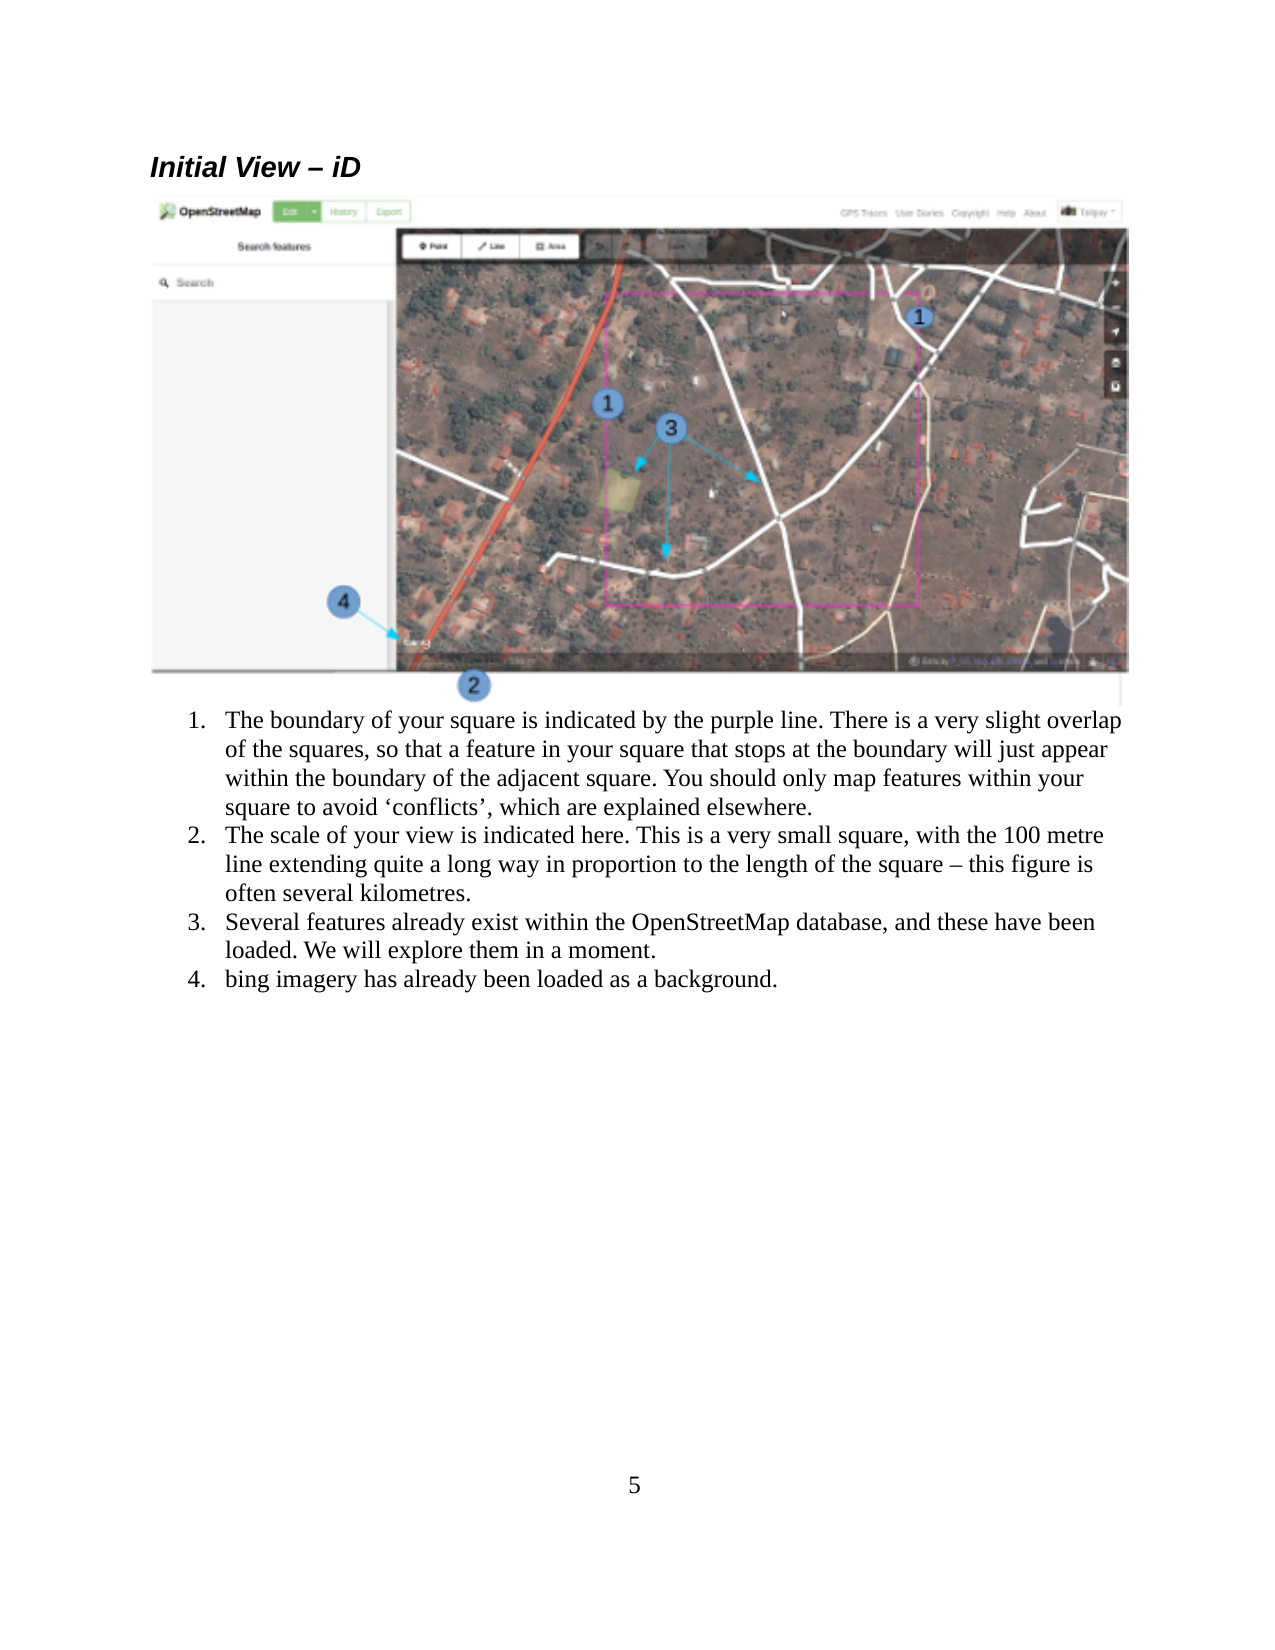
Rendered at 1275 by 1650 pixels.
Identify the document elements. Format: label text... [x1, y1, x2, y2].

list Several features already exist within the OpenStreetMap database, and these have been loaded. We will explore them in a moment. [187, 907, 1125, 964]
list The boundary of your square is indicated by the purple line. There is a very slight overlap of the squares, so that a feature in your square that stops at the boundary will just appear within the boundary of the adjacent square. You should only map features within your square to avoid ‘conflicts’, which are explained elsewhere. [187, 706, 1125, 820]
list bing imagery has already been loaded as a background. [187, 964, 1125, 993]
subtitle Initial View – iD [150, 150, 1125, 183]
picture [150, 196, 1129, 706]
list The scale of your view is indicated here. This is a very small square, with the 100 metre line extending quite a long way in proportion to the length of the square – this figure is often several kilometres. [187, 820, 1125, 907]
